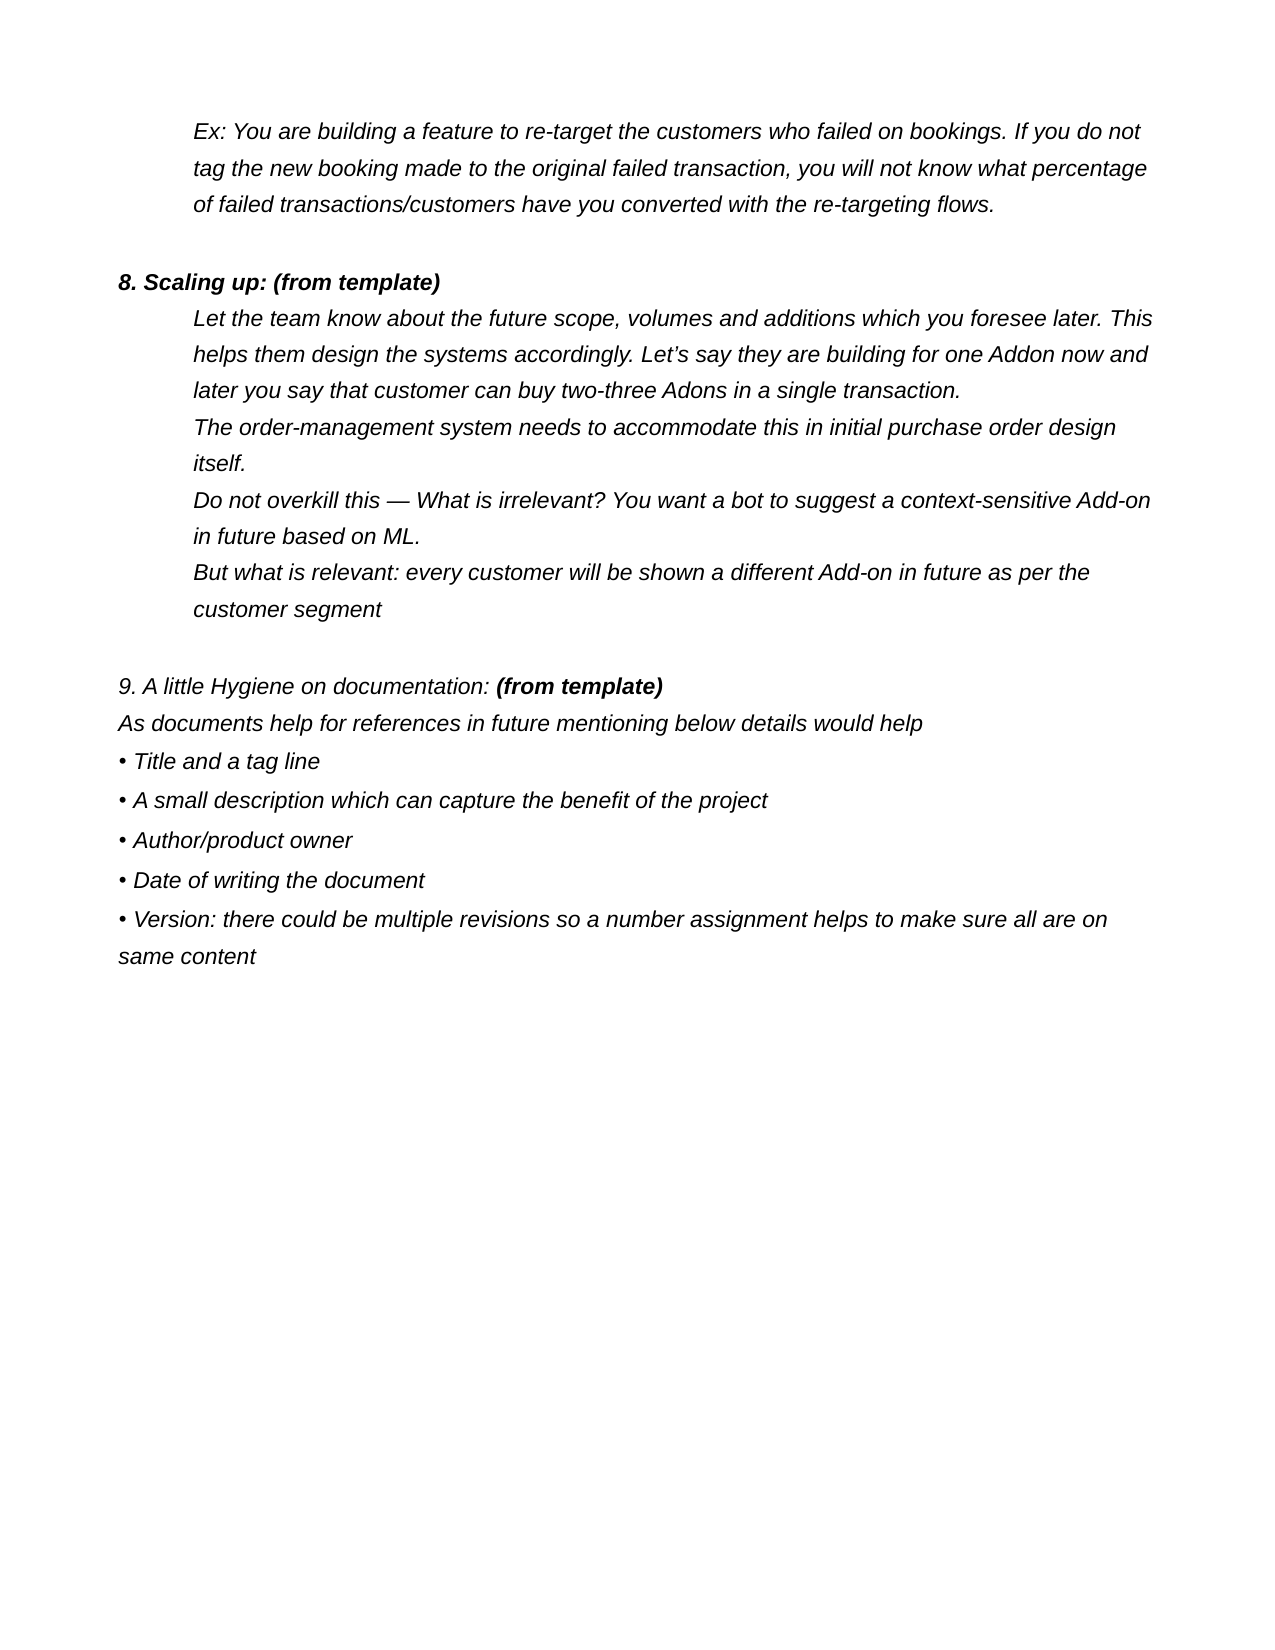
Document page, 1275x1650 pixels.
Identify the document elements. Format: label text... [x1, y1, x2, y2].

text • Date of writing the document [118, 865, 1157, 893]
text But what is relevant: every customer will be shown a different Add-on in future as per the customer segment [193, 559, 1157, 622]
text The order-management system needs to accommodate this in initial purchase order design itself. [193, 414, 1157, 477]
text • Author/product owner [118, 825, 1157, 854]
text 8. Scaling up: (from template) [118, 268, 1157, 295]
text • Title and a tag line [118, 746, 1157, 775]
text Let the team know about the future scope, volumes and additions which you foresee later. This helps them design the systems accordingly. Let’s say they are building for one Addon now and later you say that customer can buy two-three Adons in a single transaction. [193, 305, 1157, 404]
text As documents help for references in future mentioning below details would help [118, 709, 1157, 736]
text • Version: there could be multiple revisions so a number assignment helps to make sure all are on same content [118, 904, 1157, 969]
text • A small description which can capture the benefit of the project [118, 786, 1157, 814]
text 9. A little Hygiene on documentation: (from template) [118, 673, 1157, 699]
text Do not overkill this — What is irrelevant? You want a bot to suggest a context-sensitive Add-on in future based on ML. [193, 487, 1157, 549]
text Ex: You are building a feature to re-target the customers who failed on bookings. If you do not tag the new booking made to the original failed transaction, you will not know what percentage of failed transactions/customers have you converted with the re-targeting flows. [193, 118, 1157, 217]
